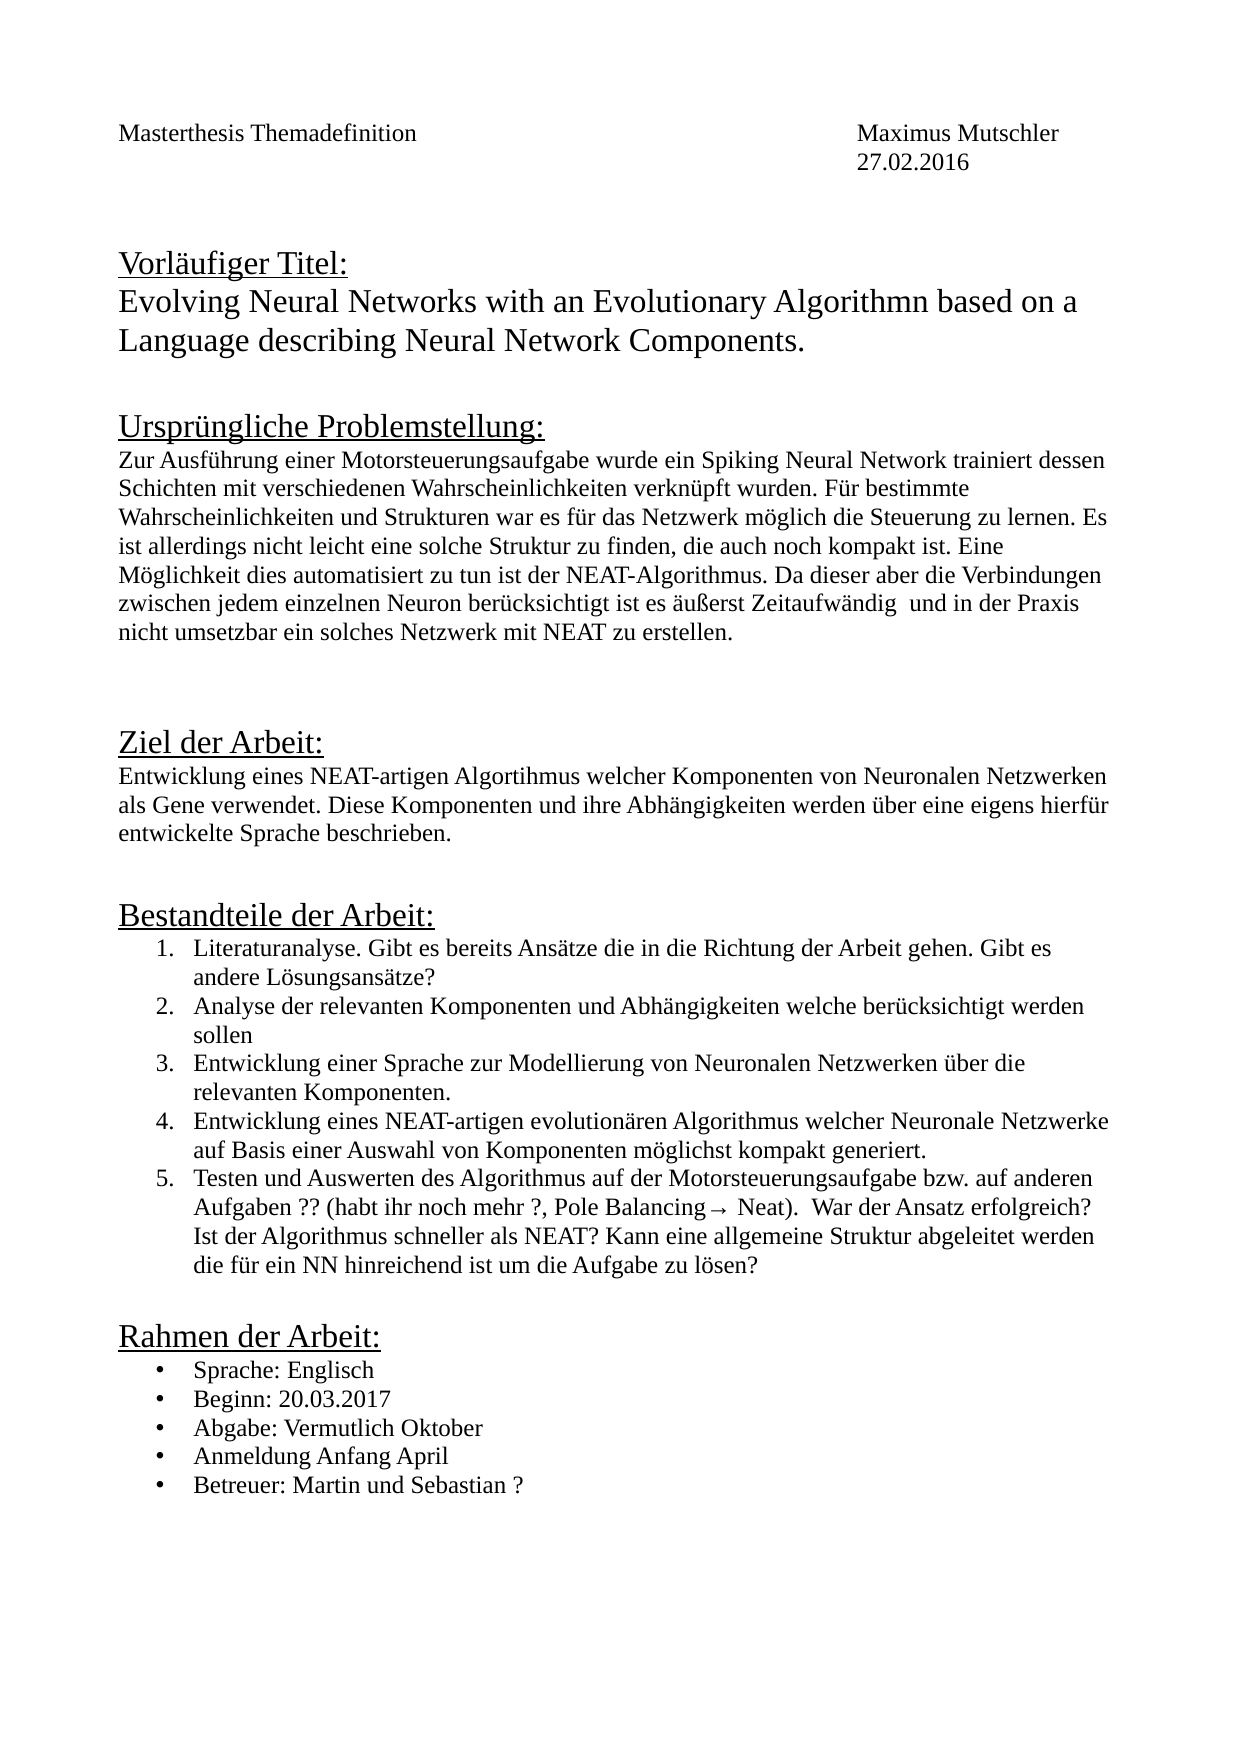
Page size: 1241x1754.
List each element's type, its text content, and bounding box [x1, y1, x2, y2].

text Entwicklung eines NEAT-artigen Algortihmus welcher Komponenten von Neuronalen Netzwerken als Gene verwendet. Diese Komponenten und ihre Abhängigkeiten werden über eine eigens hierfür entwickelte Sprache beschrieben. [118, 761, 1122, 847]
text Evolving Neural Networks with an Evolutionary Algorithmn based on a Language describing Neural Network Components. [118, 282, 1122, 358]
list Sprache: Englisch [156, 1355, 1122, 1384]
list Abgabe: Vermutlich Oktober [156, 1413, 1122, 1441]
text Ziel der Arbeit: [118, 723, 1122, 761]
text Zur Ausführung einer Motorsteuerungsaufgabe wurde ein Spiking Neural Network trainiert dessen Schichten mit verschiedenen Wahrscheinlichkeiten verknüpft wurden. Für bestimmte Wahrscheinlichkeiten und Strukturen war es für das Netzwerk möglich die Steuerung zu lernen. Es ist allerdings nicht leicht eine solche Struktur zu finden, die auch noch kompakt ist. Eine Möglichkeit dies automatisiert zu tun ist der NEAT-Algorithmus. Da dieser aber die Verbindungen zwischen jedem einzelnen Neuron berücksichtigt ist es äußerst Zeitaufwändig und in der Praxis nicht umsetzbar ein solches Netzwerk mit NEAT zu erstellen. [118, 445, 1122, 646]
list Beginn: 20.03.2017 [156, 1384, 1122, 1413]
list Literaturanalyse. Gibt es bereits Ansätze die in die Richtung der Arbeit gehen. Gibt es andere Lösungsansätze? [156, 933, 1122, 991]
text Ursprüngliche Problemstellung: [118, 406, 1122, 445]
list Betreuer: Martin und Sebastian ? [156, 1470, 1122, 1499]
text Bestandteile der Arbeit: [118, 895, 1122, 933]
list Entwicklung einer Sprache zur Modellierung von Neuronalen Netzwerken über die relevanten Komponenten. [156, 1048, 1122, 1106]
text Vorläufiger Titel: [118, 243, 1122, 282]
list Anmeldung Anfang April [156, 1441, 1122, 1470]
list Entwicklung eines NEAT-artigen evolutionären Algorithmus welcher Neuronale Netzwerke auf Basis einer Auswahl von Komponenten möglichst kompakt generiert. [156, 1106, 1122, 1163]
list Analyse der relevanten Komponenten und Abhängigkeiten welche berücksichtigt werden sollen [156, 991, 1122, 1048]
list Testen und Auswerten des Algorithmus auf der Motorsteuerungsaufgabe bzw. auf anderen Aufgaben ?? (habt ihr noch mehr ?, Pole Balancing→ Neat). War der Ansatz erfolgreich? Ist der Algorithmus schneller als NEAT? Kann eine allgemeine Struktur abgeleitet werden die für ein NN hinreichend ist um die Aufgabe zu lösen? [156, 1163, 1122, 1278]
text Rahmen der Arbeit: [118, 1317, 1122, 1355]
